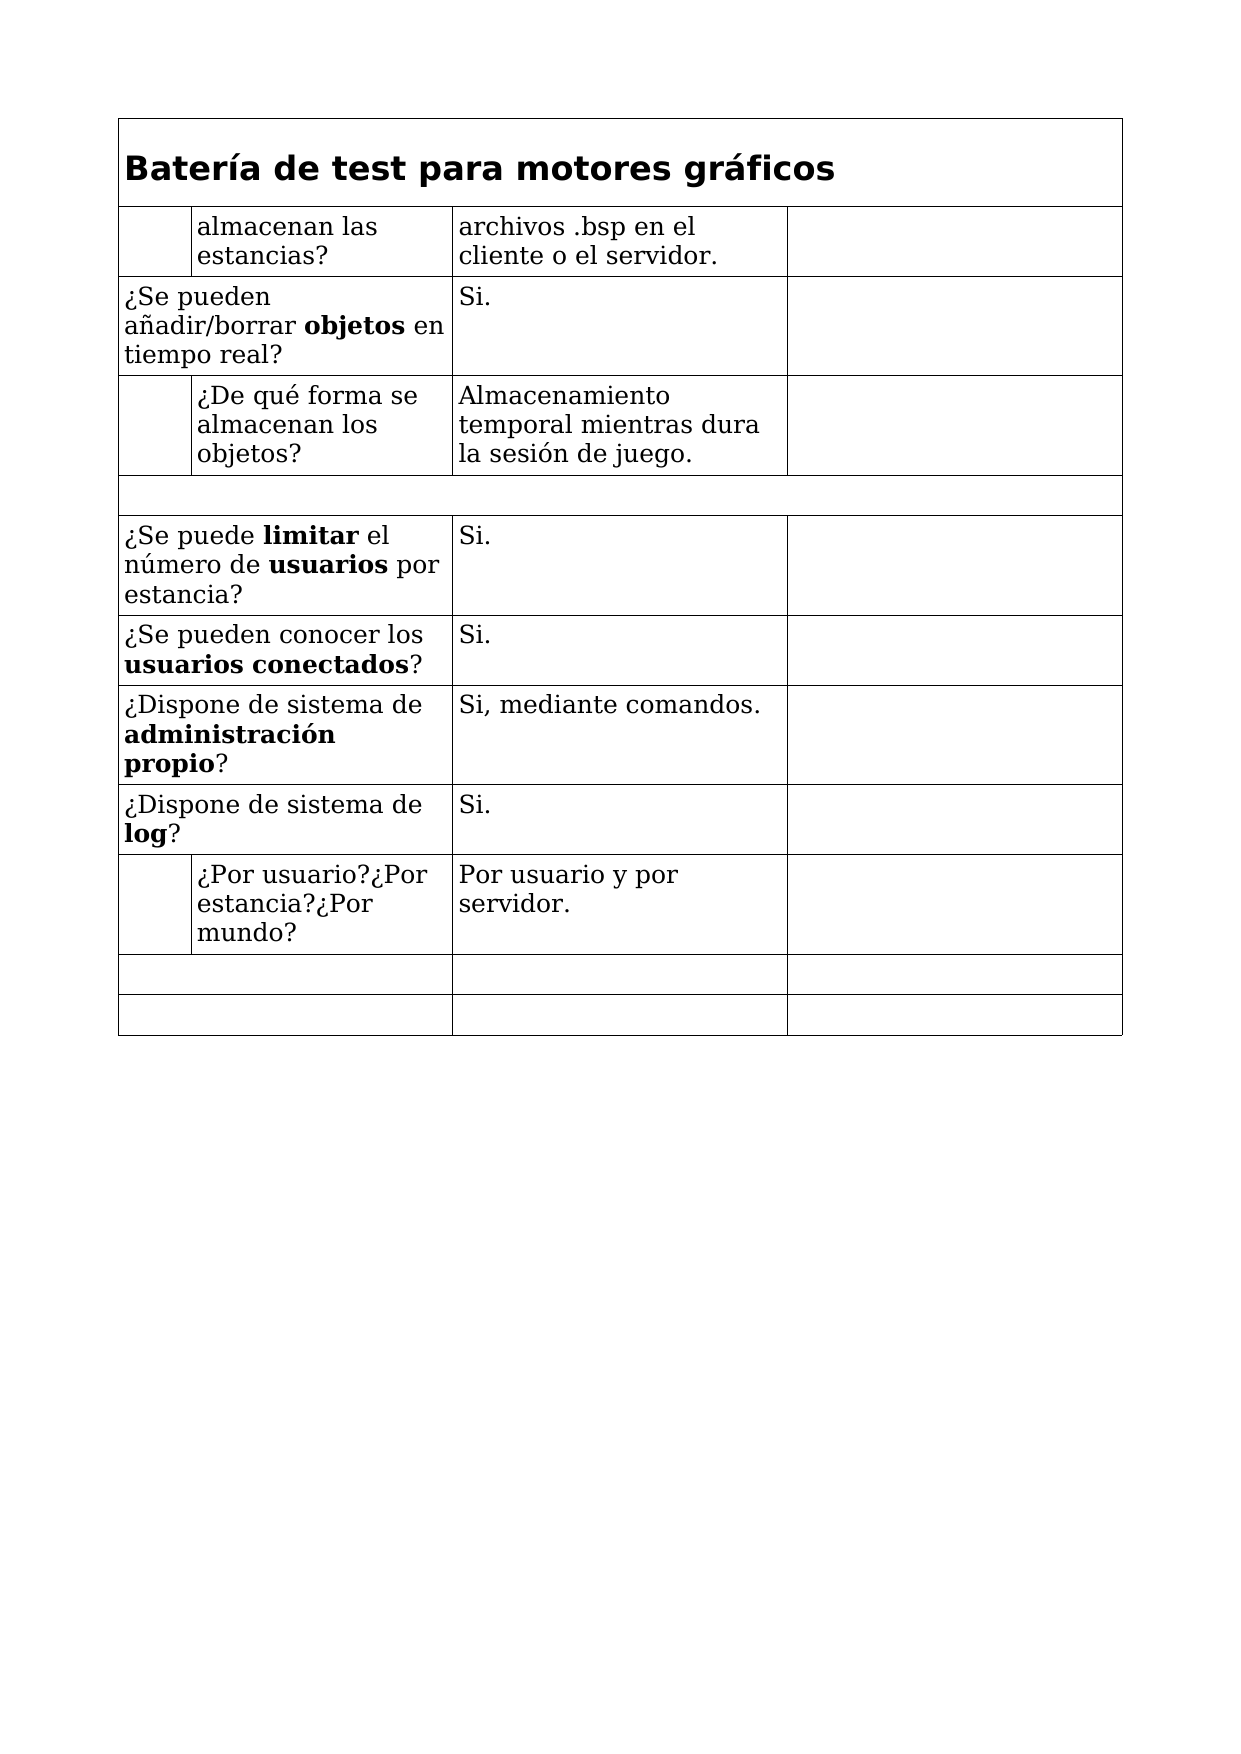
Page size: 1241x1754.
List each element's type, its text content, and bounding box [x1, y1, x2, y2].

table_cell ¿Dispone de sistema de administración propio? [119, 686, 452, 784]
table_cell [788, 376, 1122, 474]
table_cell [788, 516, 1122, 615]
table_cell [788, 277, 1122, 375]
table_cell Si. [453, 785, 787, 854]
table_cell [119, 955, 452, 994]
table_cell ¿De qué forma se almacenan los objetos? [192, 376, 452, 474]
table_cell ¿Dispone de sistema de log? [119, 785, 452, 854]
table_cell [119, 855, 191, 953]
table_cell Si, mediante comandos. [453, 686, 787, 784]
table_cell [788, 686, 1122, 784]
table_cell Si. [453, 277, 787, 375]
table_cell ¿Se puede limitar el número de usuarios por estancia? [119, 516, 452, 615]
table_header Batería de test para motores gráficos [119, 119, 1122, 206]
table_cell [788, 955, 1122, 994]
table_cell Si. [453, 616, 787, 685]
table_cell [788, 207, 1122, 276]
table_cell almacenan las estancias? [192, 207, 452, 276]
table_cell [788, 855, 1122, 953]
table_cell [119, 207, 191, 276]
table_cell [119, 476, 1122, 515]
table_cell Almacenamiento temporal mientras dura la sesión de juego. [453, 376, 787, 474]
table_cell [788, 616, 1122, 685]
table_cell ¿Se pueden añadir/borrar objetos en tiempo real? [119, 277, 452, 375]
table_cell [788, 785, 1122, 854]
table_cell ¿Por usuario?¿Por estancia?¿Por mundo? [192, 855, 452, 953]
table_cell ¿Se pueden conocer los usuarios conectados? [119, 616, 452, 685]
table_cell [119, 376, 191, 474]
table_cell [119, 995, 452, 1035]
table_cell [788, 995, 1122, 1035]
table_cell Por usuario y por servidor. [453, 855, 787, 953]
table_cell [453, 955, 787, 994]
table_cell Si. [453, 516, 787, 615]
table_cell [453, 995, 787, 1035]
table_cell archivos .bsp en el cliente o el servidor. [453, 207, 787, 276]
